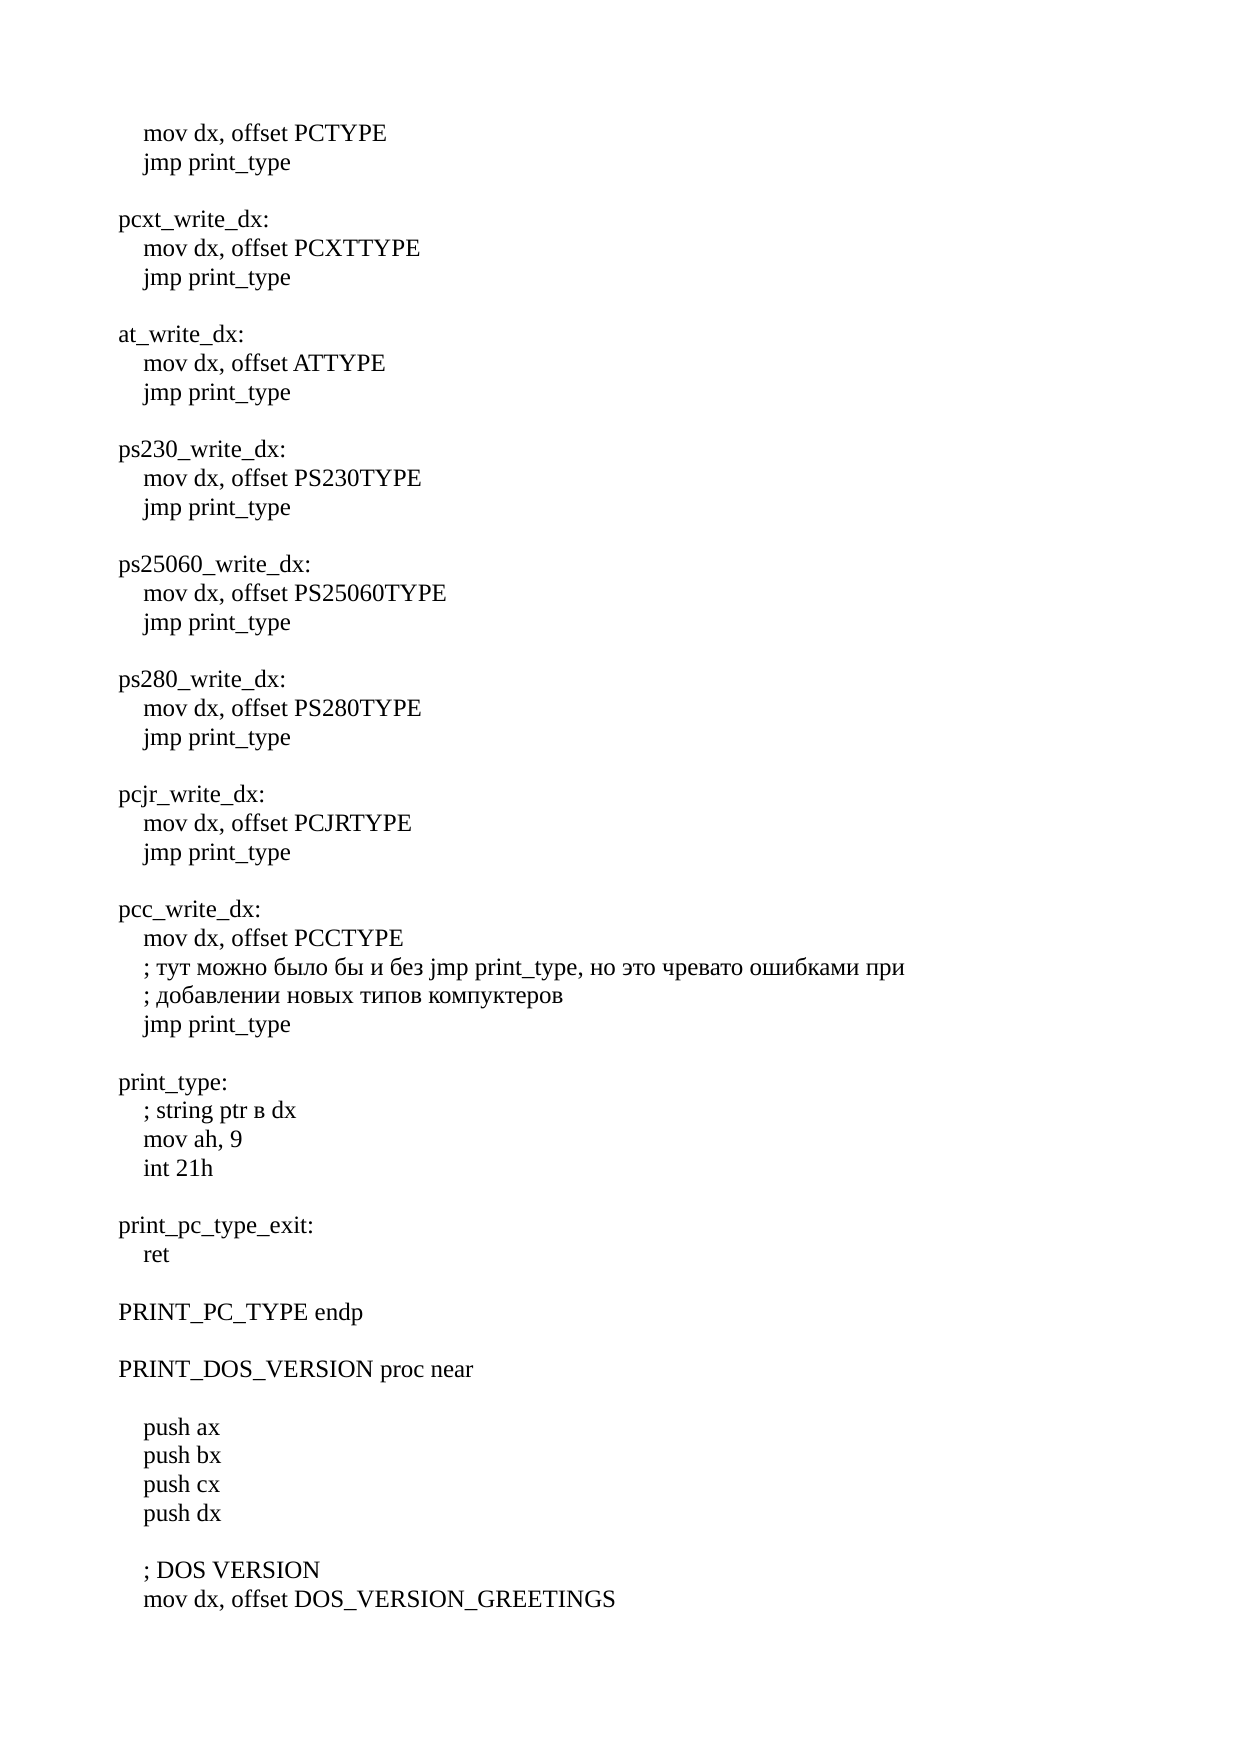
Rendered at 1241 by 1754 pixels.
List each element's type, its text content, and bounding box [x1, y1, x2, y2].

text jmp print_type [118, 607, 1122, 636]
text jmp print_type [118, 262, 1122, 291]
text ; добавлении новых типов компуктеров [118, 981, 1122, 1009]
text mov ah, 9 [118, 1124, 1122, 1153]
text mov dx, offset PS25060TYPE [118, 578, 1122, 607]
text jmp print_type [118, 492, 1122, 521]
text pcjr_write_dx: [118, 779, 1122, 808]
text ret [118, 1239, 1122, 1268]
text PRINT_PC_TYPE endp [118, 1297, 1122, 1326]
text push cx [118, 1469, 1122, 1498]
text ; DOS VERSION [118, 1556, 1122, 1584]
text ps230_write_dx: [118, 434, 1122, 463]
text jmp print_type [118, 1009, 1122, 1038]
text pcc_write_dx: [118, 894, 1122, 923]
text mov dx, offset PCTYPE [118, 118, 1122, 147]
text mov dx, offset DOS_VERSION_GREETINGS [118, 1584, 1122, 1613]
text push bx [118, 1441, 1122, 1469]
text ; тут можно было бы и без jmp print_type, но это чревато ошибками при [118, 952, 1122, 981]
text jmp print_type [118, 837, 1122, 866]
text pcxt_write_dx: [118, 204, 1122, 233]
text PRINT_DOS_VERSION proc near [118, 1354, 1122, 1383]
text ps280_write_dx: [118, 664, 1122, 693]
text int 21h [118, 1153, 1122, 1182]
text jmp print_type [118, 722, 1122, 751]
text print_pc_type_exit: [118, 1211, 1122, 1239]
text at_write_dx: [118, 319, 1122, 348]
text mov dx, offset PCJRTYPE [118, 808, 1122, 837]
text print_type: [118, 1067, 1122, 1096]
text ps25060_write_dx: [118, 549, 1122, 578]
text mov dx, offset PCXTTYPE [118, 233, 1122, 262]
text jmp print_type [118, 377, 1122, 406]
text mov dx, offset ATTYPE [118, 348, 1122, 377]
text jmp print_type [118, 147, 1122, 176]
text mov dx, offset PCCTYPE [118, 923, 1122, 952]
text push dx [118, 1498, 1122, 1527]
text ; string ptr в dx [118, 1096, 1122, 1124]
text push ax [118, 1412, 1122, 1441]
text mov dx, offset PS280TYPE [118, 693, 1122, 722]
text mov dx, offset PS230TYPE [118, 463, 1122, 492]
